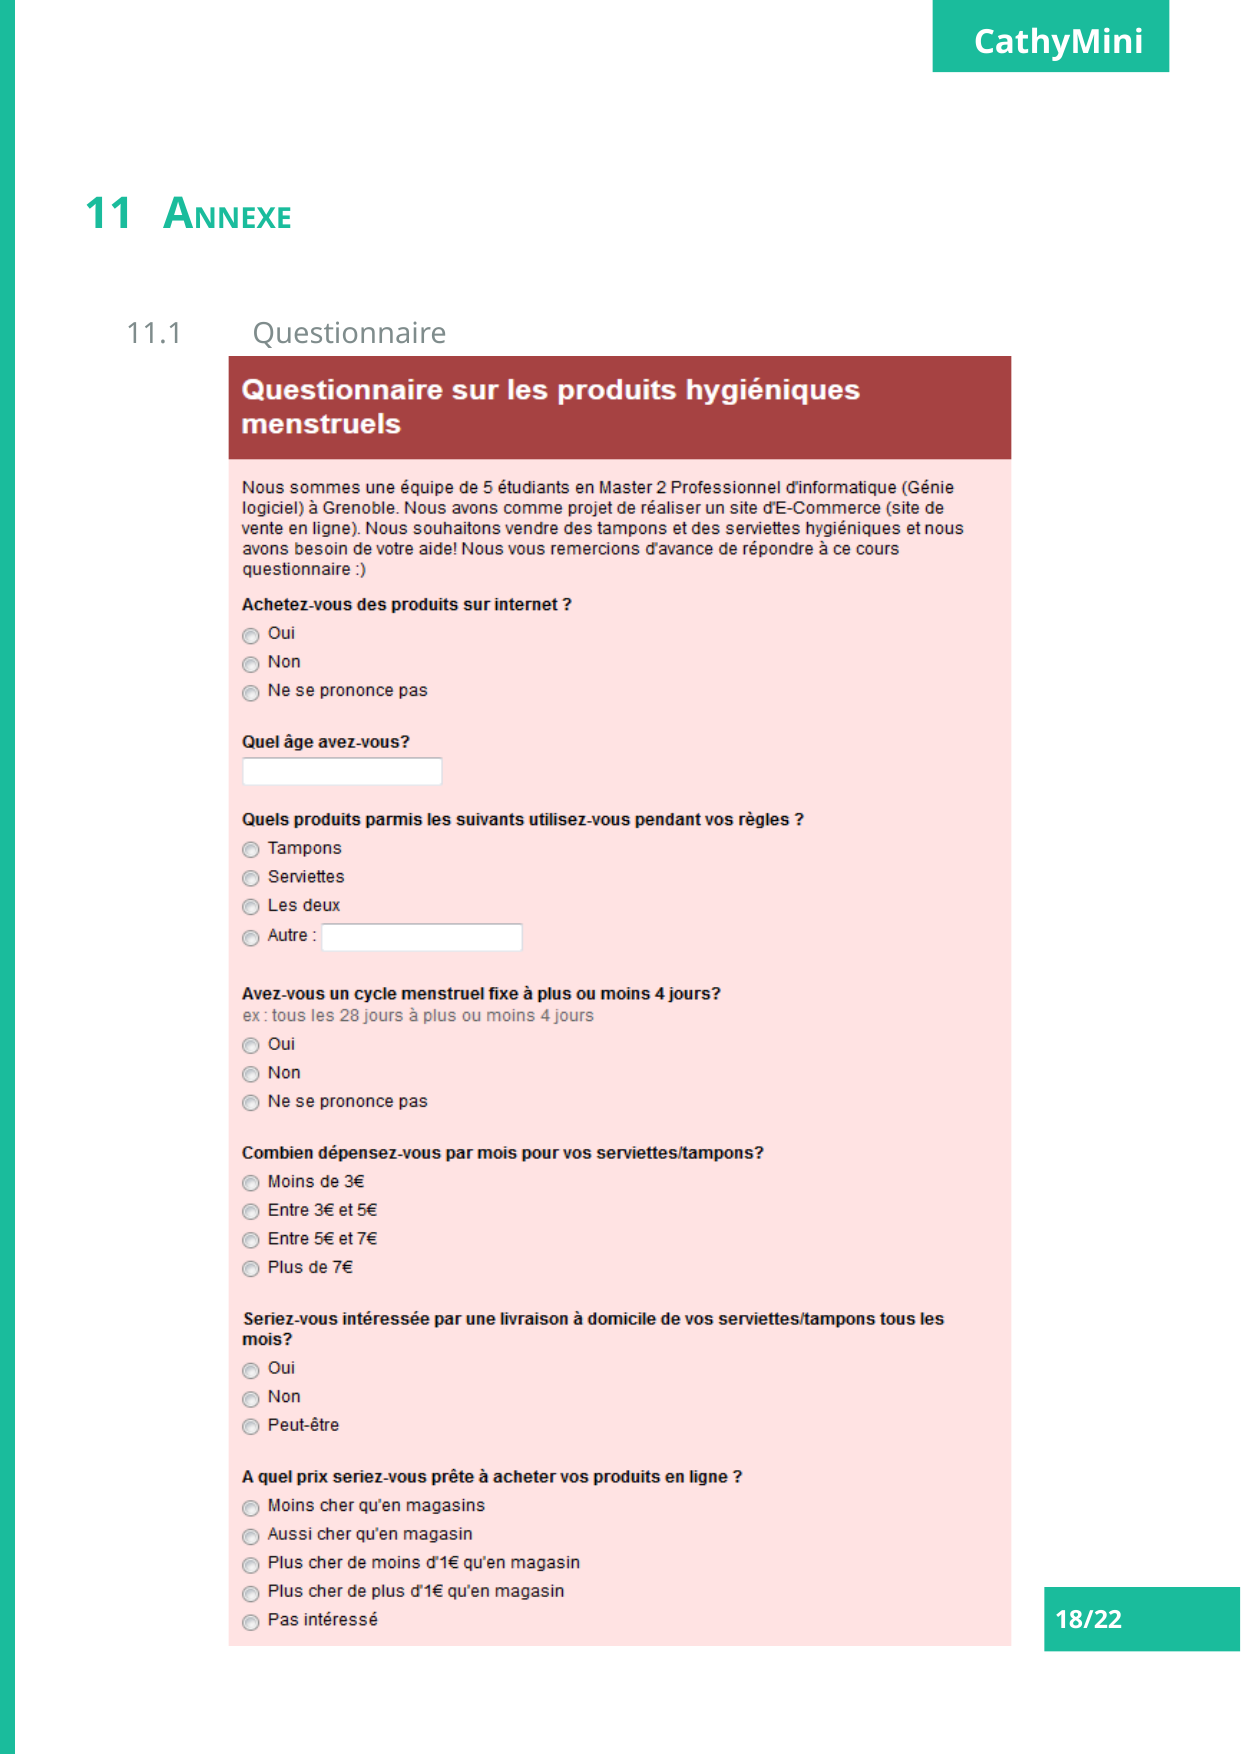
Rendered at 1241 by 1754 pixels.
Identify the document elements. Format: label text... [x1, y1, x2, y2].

picture [228, 356, 1012, 1646]
subtitle Annexe [73, 182, 1122, 241]
subtitle Questionnaire [118, 312, 1122, 352]
